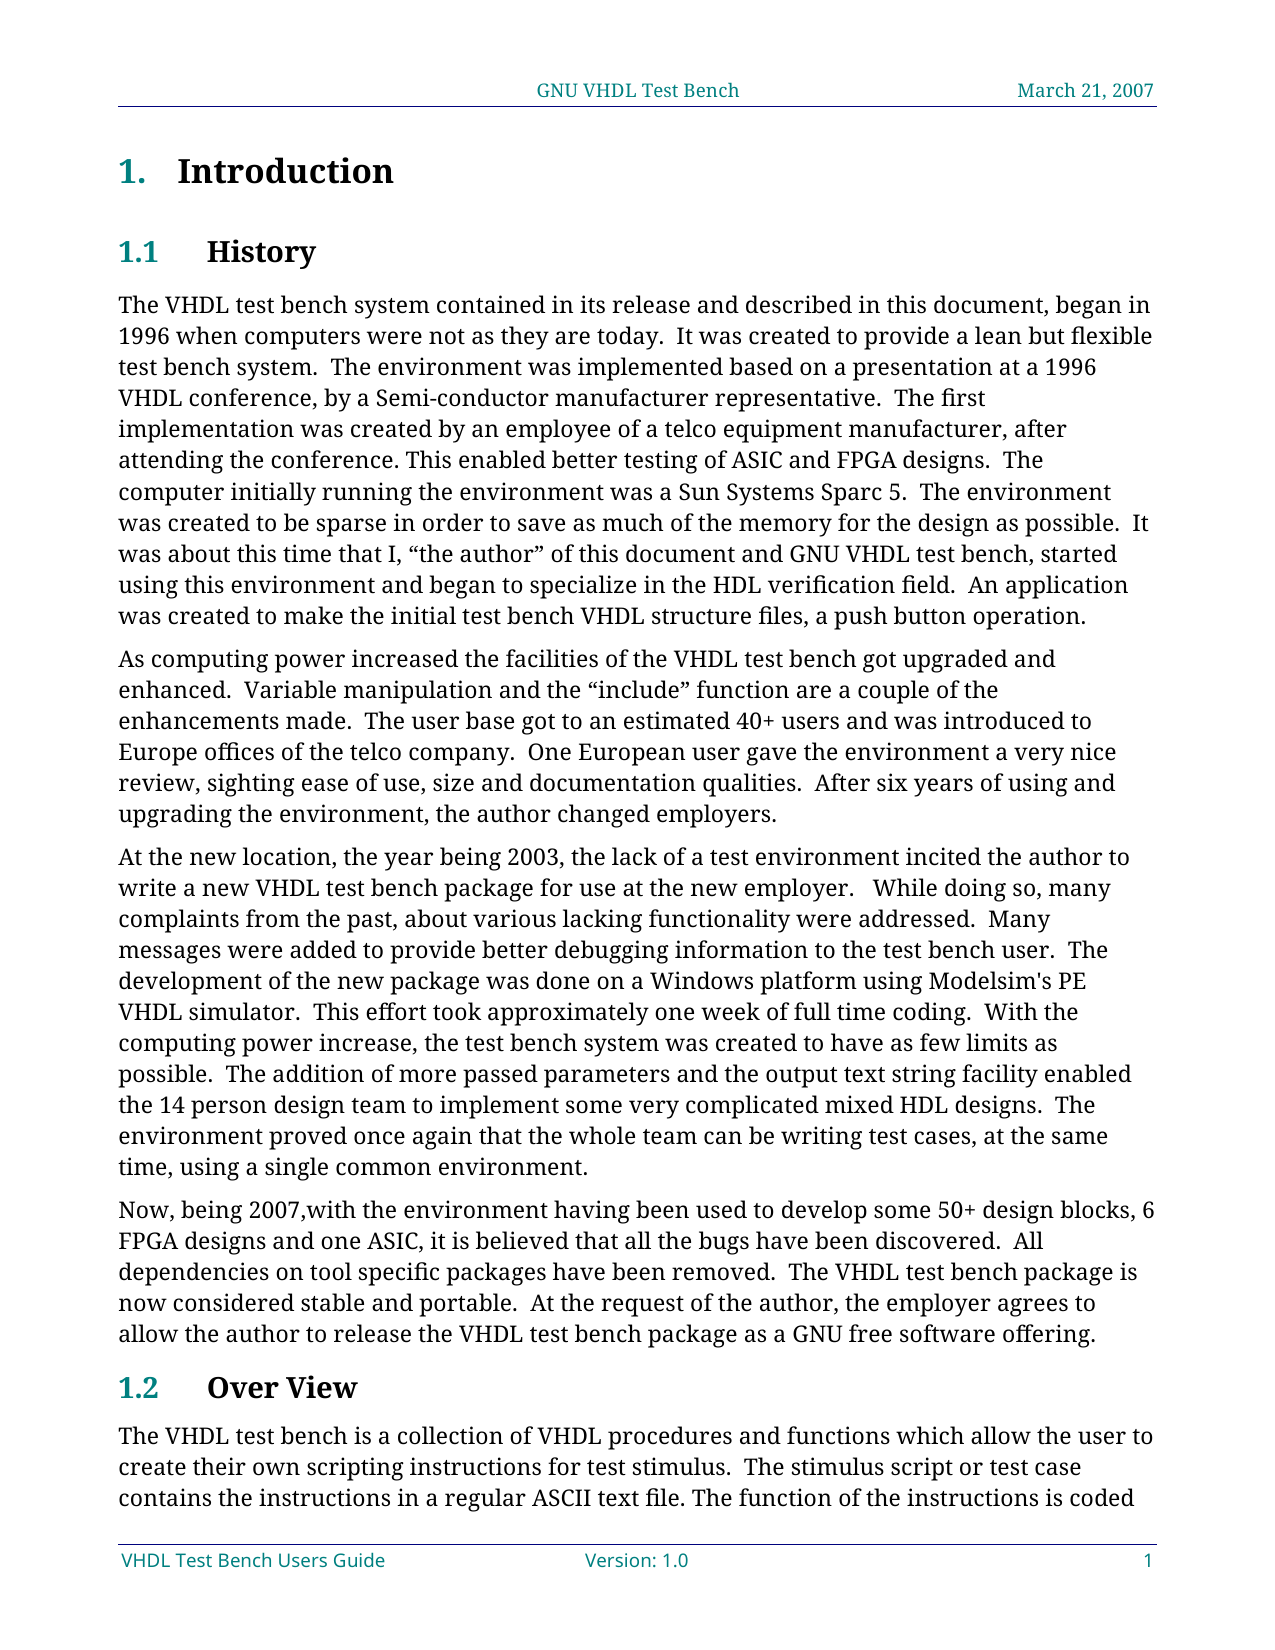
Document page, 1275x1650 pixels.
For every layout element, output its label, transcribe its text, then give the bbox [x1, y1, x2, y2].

text The VHDL test bench is a collection of VHDL procedures and functions which allow the user to create their own scripting instructions for test stimulus. The stimulus script or test case contains the instructions in a regular ASCII text file. The function of the instructions is coded [118, 1420, 1157, 1513]
text As computing power increased the facilities of the VHDL test bench got upgraded and enhanced. Variable manipulation and the “include” function are a couple of the enhancements made. The user base got to an estimated 40+ users and was introduced to Europe offices of the telco company. One European user gave the environment a very nice review, sighting ease of use, size and documentation qualities. After six years of using and upgrading the environment, the author changed employers. [118, 643, 1157, 829]
subtitle Introduction [118, 148, 1157, 194]
subtitle History [118, 231, 1157, 271]
text Now, being 2007,with the environment having been used to develop some 50+ design blocks, 6 FPGA designs and one ASIC, it is believed that all the bugs have been discovered. All dependencies on tool specific packages have been removed. The VHDL test bench package is now considered stable and portable. At the request of the author, the employer agrees to allow the author to release the VHDL test bench package as a GNU free software offering. [118, 1194, 1157, 1349]
text At the new location, the year being 2003, the lack of a test environment incited the author to write a new VHDL test bench package for use at the new employer. While doing so, many complaints from the past, about various lacking functionality were addressed. Many messages were added to provide better debugging information to the test bench user. The development of the new package was done on a Windows platform using Modelsim's PE VHDL simulator. This effort took approximately one week of full time coding. With the computing power increase, the test bench system was created to have as few limits as possible. The addition of more passed parameters and the output text string facility enabled the 14 person design team to implement some very complicated mixed HDL designs. The environment proved once again that the whole team can be writing test cases, at the same time, using a single common environment. [118, 841, 1157, 1182]
subtitle Over View [118, 1368, 1157, 1407]
text The VHDL test bench system contained in its release and described in this document, began in 1996 when computers were not as they are today. It was created to provide a lean but flexible test bench system. The environment was implemented based on a presentation at a 1996 VHDL conference, by a Semi-conductor manufacturer representative. The first implementation was created by an employee of a telco equipment manufacturer, after attending the conference. This enabled better testing of ASIC and FPGA designs. The computer initially running the environment was a Sun Systems Sparc 5. The environment was created to be sparse in order to save as much of the memory for the design as possible. It was about this time that I, “the author” of this document and GNU VHDL test bench, started using this environment and began to specialize in the HDL verification field. An application was created to make the initial test bench VHDL structure files, a push button operation. [118, 289, 1157, 631]
